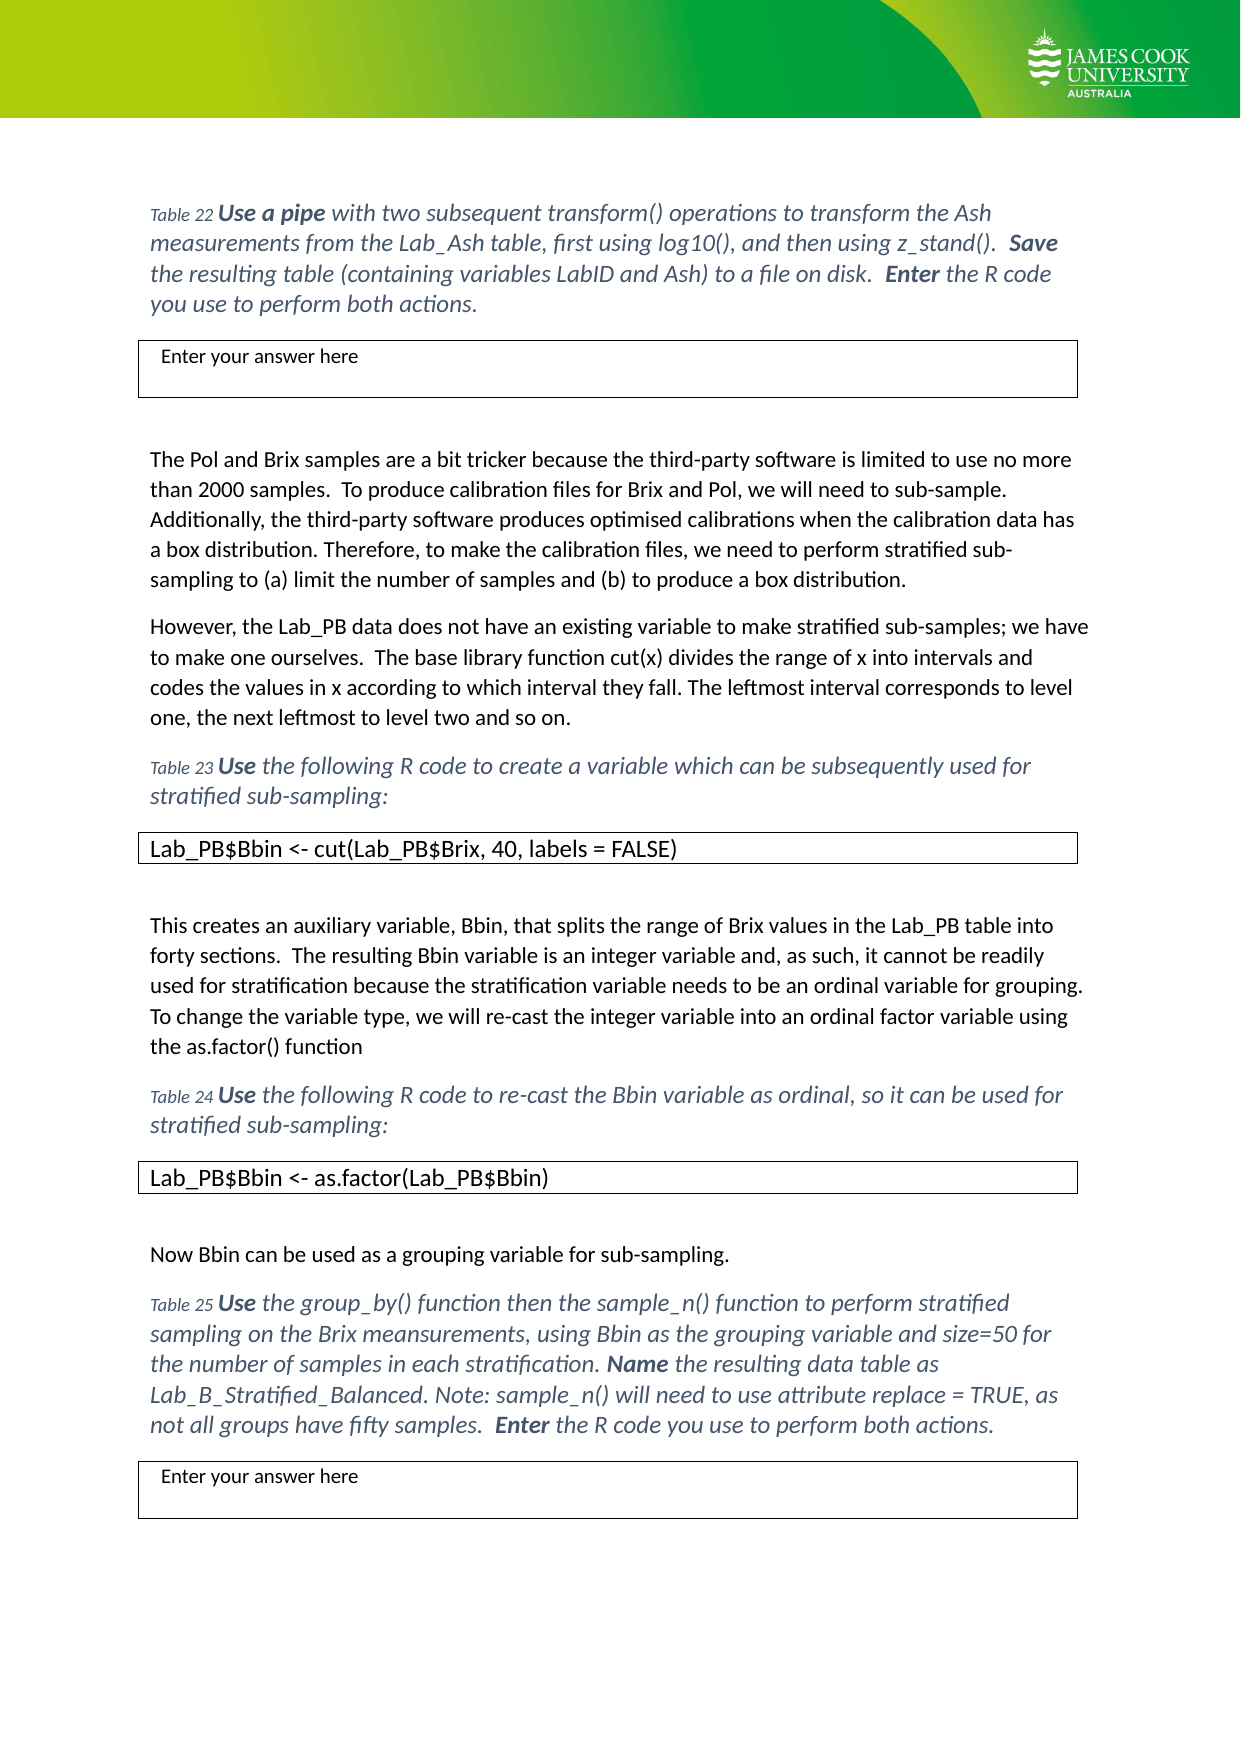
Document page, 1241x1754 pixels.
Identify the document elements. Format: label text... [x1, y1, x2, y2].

text However, the Lab_PB data does not have an existing variable to make stratified sub-samples; we have to make one ourselves. The base library function cut(x) divides the range of x into intervals and codes the values in x according to which interval they fall. The leftmost interval corresponds to level one, the next leftmost to level two and so on. [150, 612, 1090, 731]
text Table 24 Use the following R code to re-cast the Bbin variable as ordinal, so it can be used for stratified sub-sampling: [150, 1079, 1090, 1140]
text This creates an auxiliary variable, Bbin, that splits the range of Brix values in the Lab_PB table into forty sections. The resulting Bbin variable is an integer variable and, as such, it cannot be readily used for stratification because the stratification variable needs to be an ordinal variable for grouping. To change the variable type, we will re-cast the integer variable into an ordinal factor variable using the as.factor() function [150, 911, 1090, 1060]
text Now Bbin can be used as a grouping variable for sub-sampling. [150, 1240, 1090, 1268]
text Table 23 Use the following R code to create a variable which can be subsequently used for stratified sub-sampling: [150, 750, 1090, 811]
text Table 22 Use a pipe with two subsequent transform() operations to transform the Ash measurements from the Lab_Ash table, first using log10(), and then using z_stand(). Save the resulting table (containing variables LabID and Ash) to a file on disk. Enter the R code you use to perform both actions. [150, 197, 1090, 319]
table_header Lab_PB$Bbin <- cut(Lab_PB$Brix, 40, labels = FALSE) [139, 833, 1077, 863]
text Table 25 Use the group_by() function then the sample_n() function to perform stratified sampling on the Brix meansurements, using Bbin as the grouping variable and size=50 for the number of samples in each stratification. Name the resulting data table as Lab_B_Stratified_Balanced. Note: sample_n() will need to use attribute replace = TRUE, as not all groups have fifty samples. Enter the R code you use to perform both actions. [150, 1287, 1090, 1440]
picture [0, 0, 1241, 118]
text The Pol and Brix samples are a bit tricker because the third-party software is limited to use no more than 2000 samples. To produce calibration files for Brix and Pol, we will need to sub-sample. Additionally, the third-party software produces optimised calibrations when the calibration data has a box distribution. Therefore, to make the calibration files, we need to perform stratified sub-sampling to (a) limit the number of samples and (b) to produce a box distribution. [150, 445, 1090, 593]
table_header Lab_PB$Bbin <- as.factor(Lab_PB$Bbin) [139, 1162, 1077, 1192]
table_header Enter your answer here [139, 341, 1077, 397]
table_header Enter your answer here [139, 1462, 1077, 1518]
